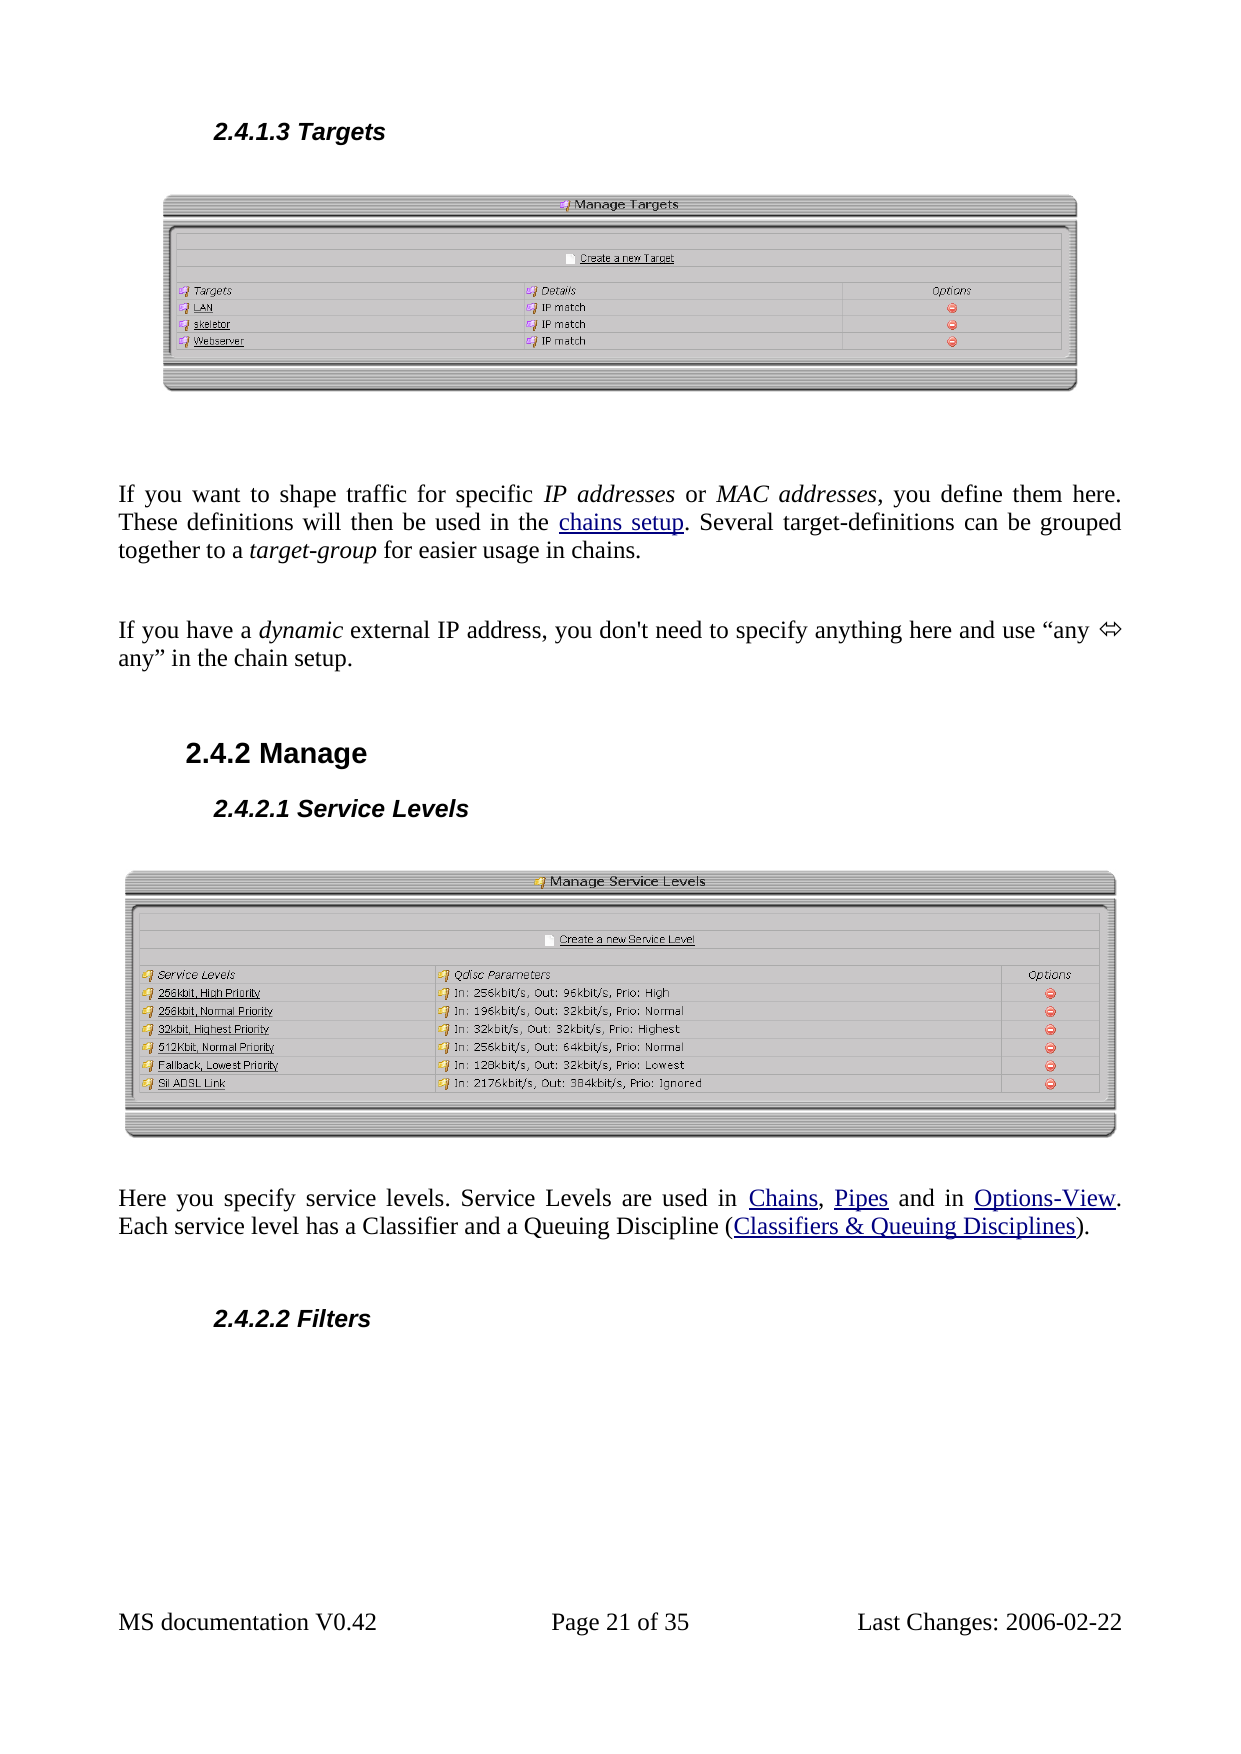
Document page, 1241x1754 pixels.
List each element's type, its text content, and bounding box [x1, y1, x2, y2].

subtitle Service Levels [207, 795, 1122, 822]
subtitle Manage [177, 737, 1122, 770]
text Here you specify service levels. Service Levels are used in Chains, Pipes and in Options-View. Each service level has a Classifier and a Queuing Discipline (Classifiers & Queuing Disciplines). [118, 1184, 1122, 1240]
subtitle Filters [207, 1305, 1122, 1333]
picture [156, 186, 1084, 401]
text If you want to shape traffic for specific IP addresses or MAC addresses, you define them here. These definitions will then be used in the chains setup. Several target-definitions can be grouped together to a target-group for easier usage in chains. [118, 481, 1122, 564]
subtitle Targets [207, 118, 1122, 146]
text If you have a dynamic external IP address, you don't need to specify anything here and use “any ó any” in the chain setup. [118, 616, 1122, 672]
picture [118, 862, 1122, 1145]
